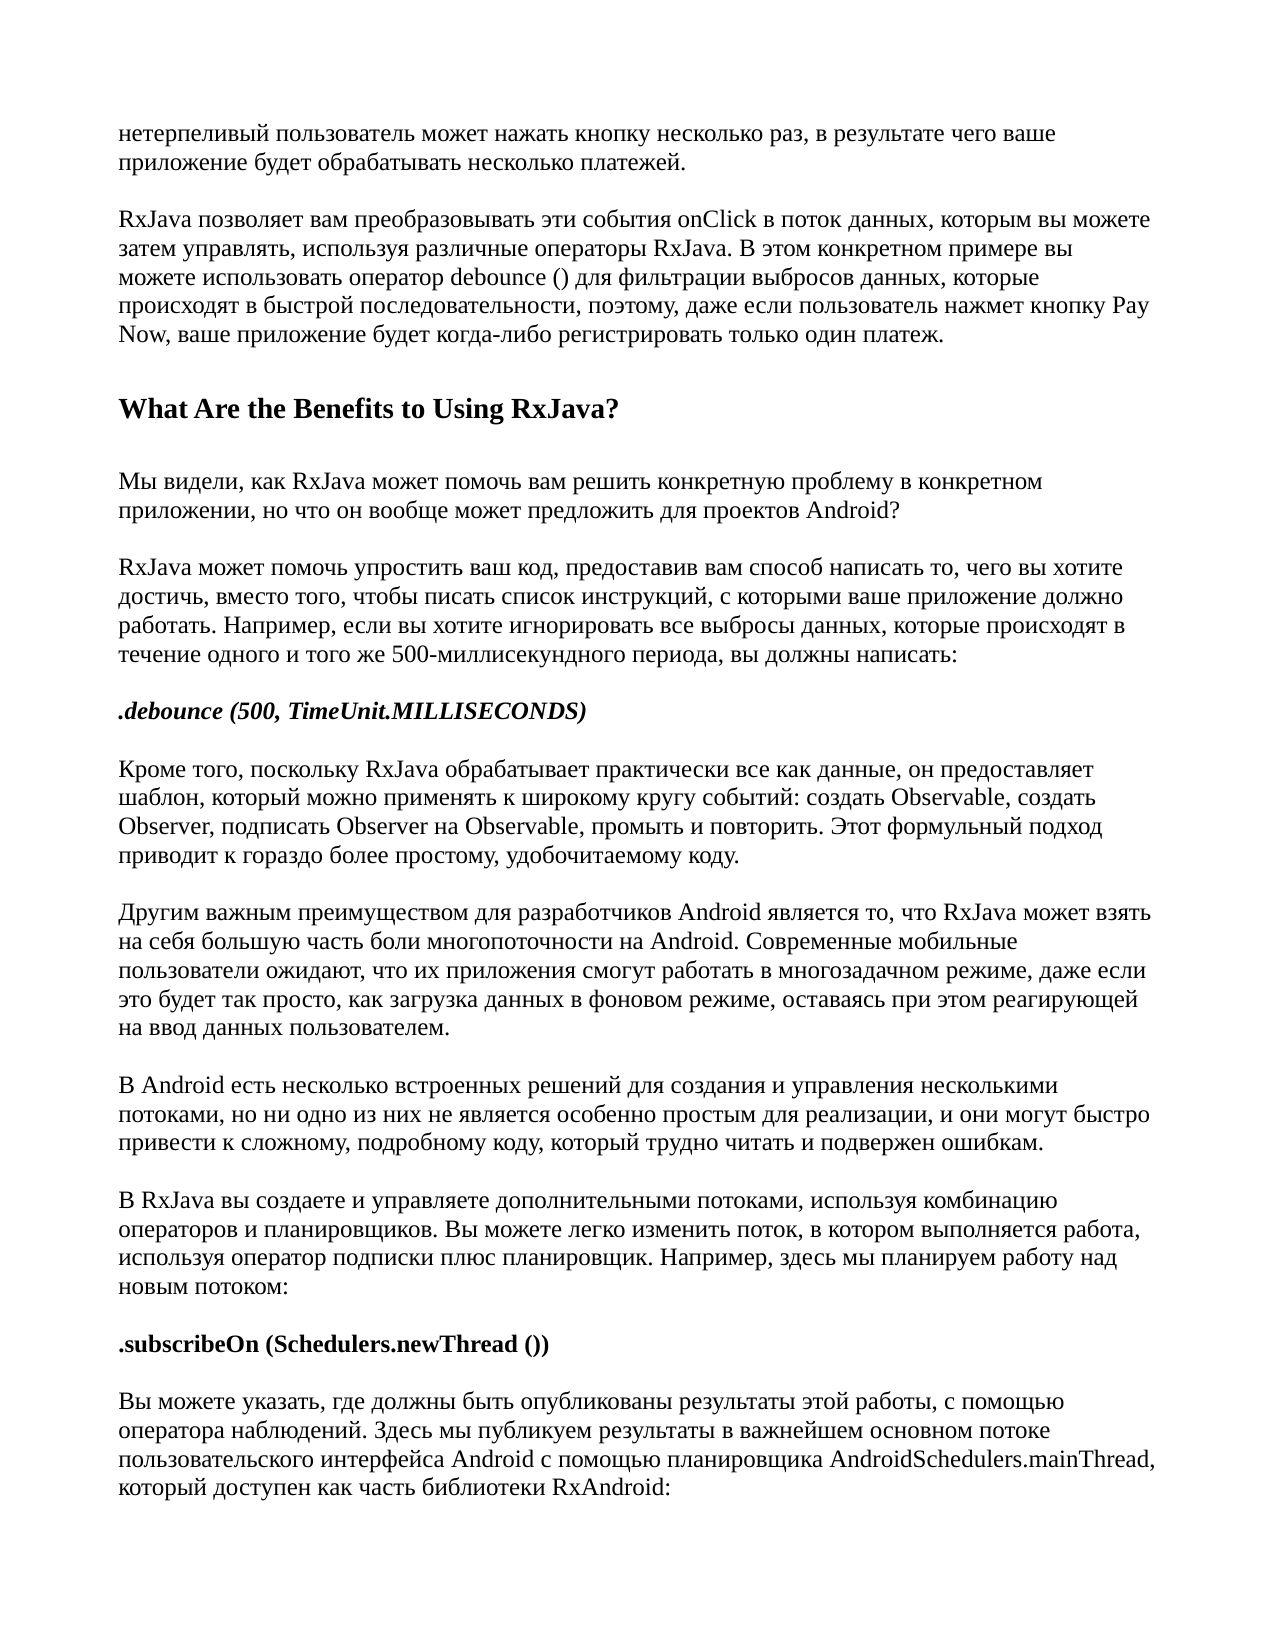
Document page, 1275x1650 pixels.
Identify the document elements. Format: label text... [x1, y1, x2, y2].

text .subscribeOn (Schedulers.newThread ()) [118, 1329, 1157, 1357]
text RxJava может помочь упростить ваш код, предоставив вам способ написать то, чего вы хотите достичь, вместо того, чтобы писать список инструкций, с которыми ваше приложение должно работать. Например, если вы хотите игнорировать все выбросы данных, которые происходят в течение одного и того же 500-миллисекундного периода, вы должны написать: [118, 552, 1157, 667]
subtitle What Are the Benefits to Using RxJava? [118, 391, 1157, 425]
text В RxJava вы создаете и управляете дополнительными потоками, используя комбинацию операторов и планировщиков. Вы можете легко изменить поток, в котором выполняется работа, используя оператор подписки плюс планировщик. Например, здесь мы планируем работу над новым потоком: [118, 1185, 1157, 1300]
text Другим важным преимуществом для разработчиков Android является то, что RxJava может взять на себя большую часть боли многопоточности на Android. Современные мобильные пользователи ожидают, что их приложения смогут работать в многозадачном режиме, даже если это будет так просто, как загрузка данных в фоновом режиме, оставаясь при этом реагирующей на ввод данных пользователем. [118, 897, 1157, 1041]
text Кроме того, поскольку RxJava обрабатывает практически все как данные, он предоставляет шаблон, который можно применять к широкому кругу событий: создать Observable, создать Observer, подписать Observer на Observable, промыть и повторить. Этот формульный подход приводит к гораздо более простому, удобочитаемому коду. [118, 754, 1157, 869]
text Мы видели, как RxJava может помочь вам решить конкретную проблему в конкретном приложении, но что он вообще может предложить для проектов Android? [118, 466, 1157, 524]
text RxJava позволяет вам преобразовывать эти события onClick в поток данных, которым вы можете затем управлять, используя различные операторы RxJava. В этом конкретном примере вы можете использовать оператор debounce () для фильтрации выбросов данных, которые происходят в быстрой последовательности, поэтому, даже если пользователь нажмет кнопку Pay Now, ваше приложение будет когда-либо регистрировать только один платеж. [118, 204, 1157, 348]
text Вы можете указать, где должны быть опубликованы результаты этой работы, с помощью оператора наблюдений. Здесь мы публикуем результаты в важнейшем основном потоке пользовательского интерфейса Android с помощью планировщика AndroidSchedulers.mainThread, который доступен как часть библиотеки RxAndroid: [118, 1386, 1157, 1501]
text В Android есть несколько встроенных решений для создания и управления несколькими потоками, но ни одно из них не является особенно простым для реализации, и они могут быстро привести к сложному, подробному коду, который трудно читать и подвержен ошибкам. [118, 1070, 1157, 1156]
text нетерпеливый пользователь может нажать кнопку несколько раз, в результате чего ваше приложение будет обрабатывать несколько платежей. [118, 118, 1157, 176]
text .debounce (500, TimeUnit.MILLISECONDS) [118, 696, 1157, 725]
